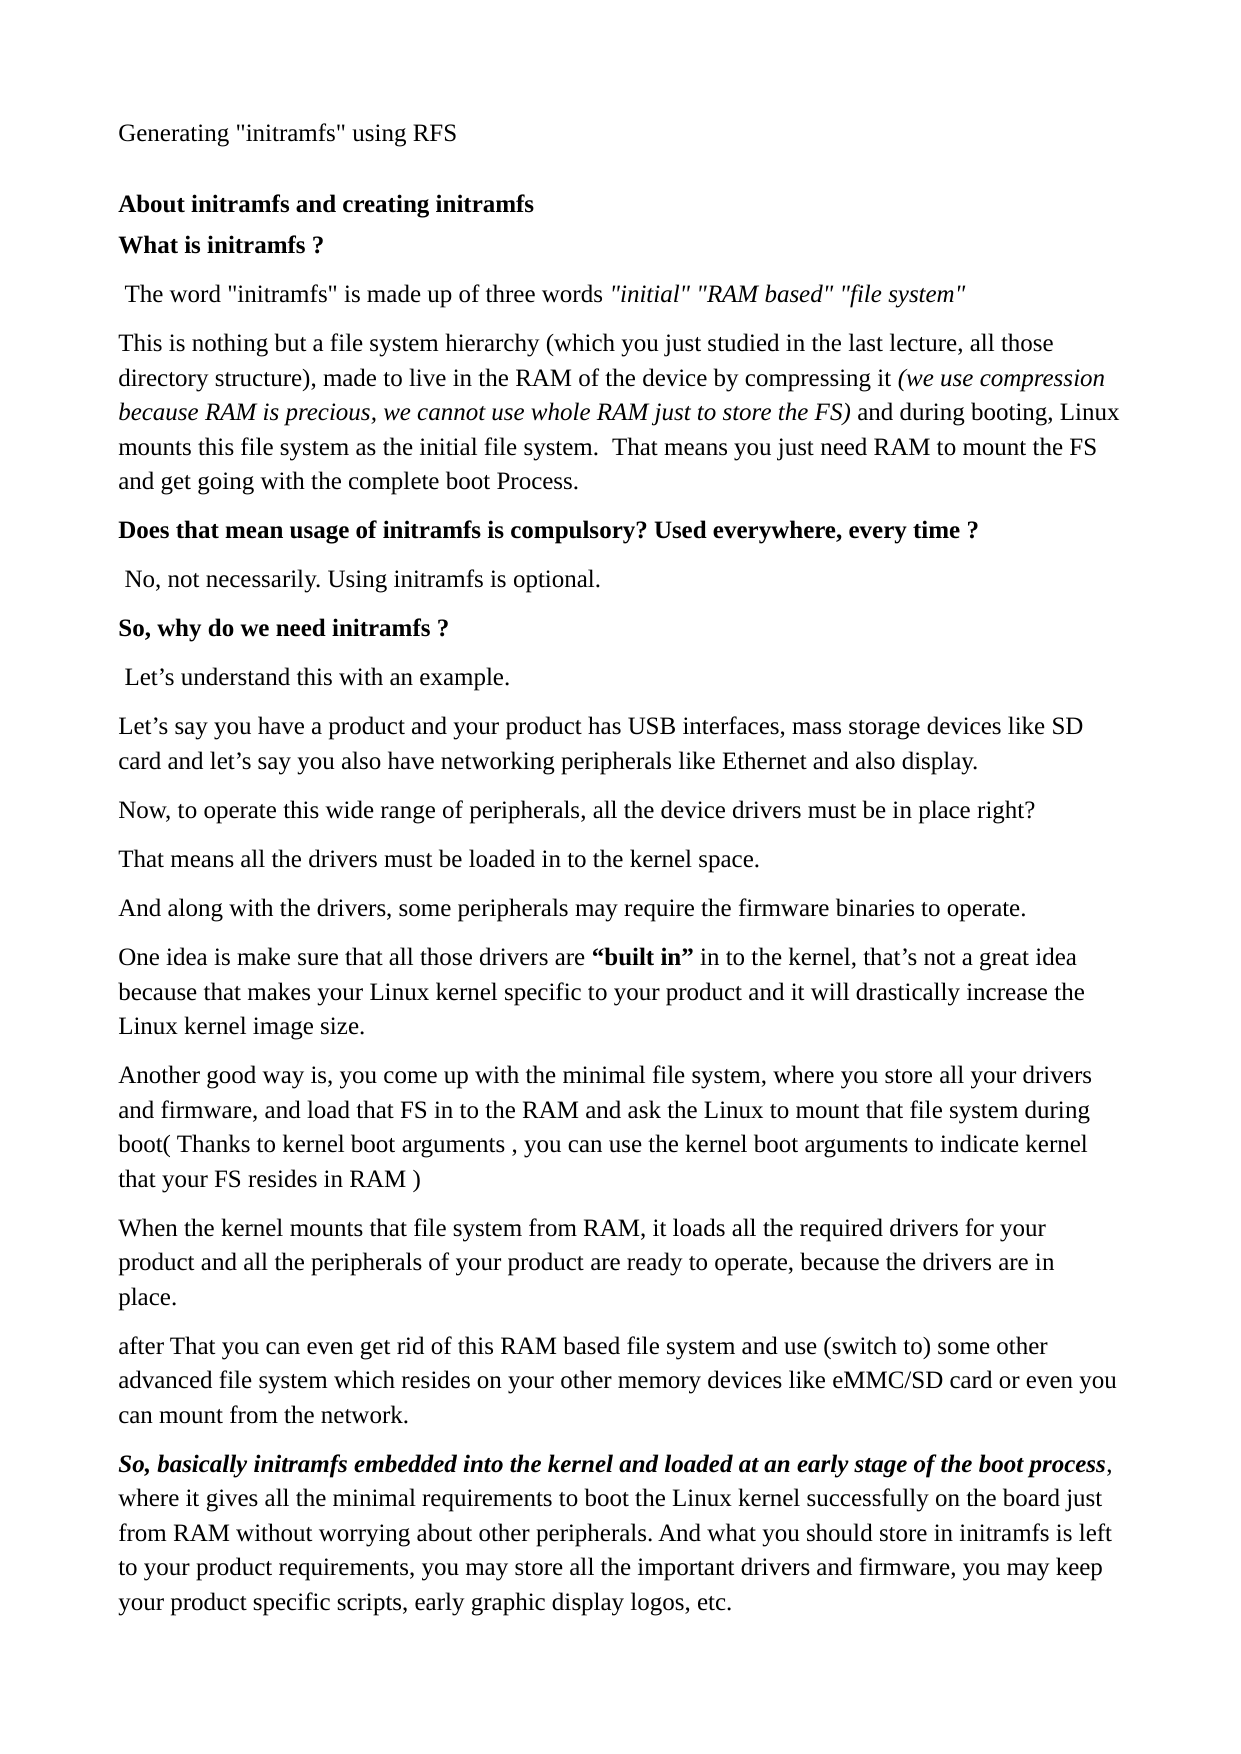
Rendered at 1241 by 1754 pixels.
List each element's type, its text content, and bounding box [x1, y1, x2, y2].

text That means all the drivers must be loaded in to the kernel space. [118, 844, 1122, 873]
text Let’s understand this with an example. [118, 662, 1122, 691]
text When the kernel mounts that file system from RAM, it loads all the required drivers for your product and all the peripherals of your product are ready to operate, because the drivers are in place. [118, 1213, 1122, 1310]
text And along with the drivers, some peripherals may require the firmware binaries to operate. [118, 893, 1122, 922]
text One idea is make sure that all those drivers are “built in” in to the kernel, that’s not a great idea because that makes your Linux kernel specific to your product and it will drastically increase the Linux kernel image size. [118, 942, 1122, 1040]
text So, basically initramfs embedded into the kernel and loaded at an early stage of the boot process, where it gives all the minimal requirements to boot the Linux kernel successfully on the board just from RAM without worrying about other peripherals. And what you should store in initramfs is left to your product requirements, you may store all the important drivers and firmware, you may keep your product specific scripts, early graphic display logos, etc. [118, 1449, 1122, 1615]
subtitle About initramfs and creating initramfs [118, 189, 1122, 218]
text This is nothing but a file system hierarchy (which you just studied in the last lecture, all those directory structure), made to live in the RAM of the device by compressing it (we use compression because RAM is precious, we cannot use whole RAM just to store the FS) and during booting, Linux mounts this file system as the initial file system. That means you just need RAM to mount the FS and get going with the complete boot Process. [118, 328, 1122, 495]
text Let’s say you have a product and your product has USB interfaces, mass storage devices like SD card and let’s say you also have networking peripherals like Ethernet and also display. [118, 711, 1122, 775]
text The word "initramfs" is made up of three words "initial" "RAM based" "file system" [118, 279, 1122, 308]
text after That you can even get rid of this RAM based file system and use (switch to) some other advanced file system which resides on your other memory devices like eMMC/SD card or even you can mount from the network. [118, 1331, 1122, 1428]
text So, why do we need initramfs ? [118, 613, 1122, 642]
text Now, to operate this wide range of peripherals, all the device drivers must be in place right? [118, 795, 1122, 824]
text Generating "initramfs" using RFS [118, 118, 1122, 147]
text What is initramfs ? [118, 230, 1122, 259]
text No, not necessarily. Using initramfs is optional. [118, 564, 1122, 593]
text Does that mean usage of initramfs is compulsory? Used everywhere, every time ? [118, 515, 1122, 544]
text Another good way is, you come up with the minimal file system, where you store all your drivers and firmware, and load that FS in to the RAM and ask the Linux to mount that file system during boot( Thanks to kernel boot arguments , you can use the kernel boot arguments to indicate kernel that your FS resides in RAM ) [118, 1060, 1122, 1192]
